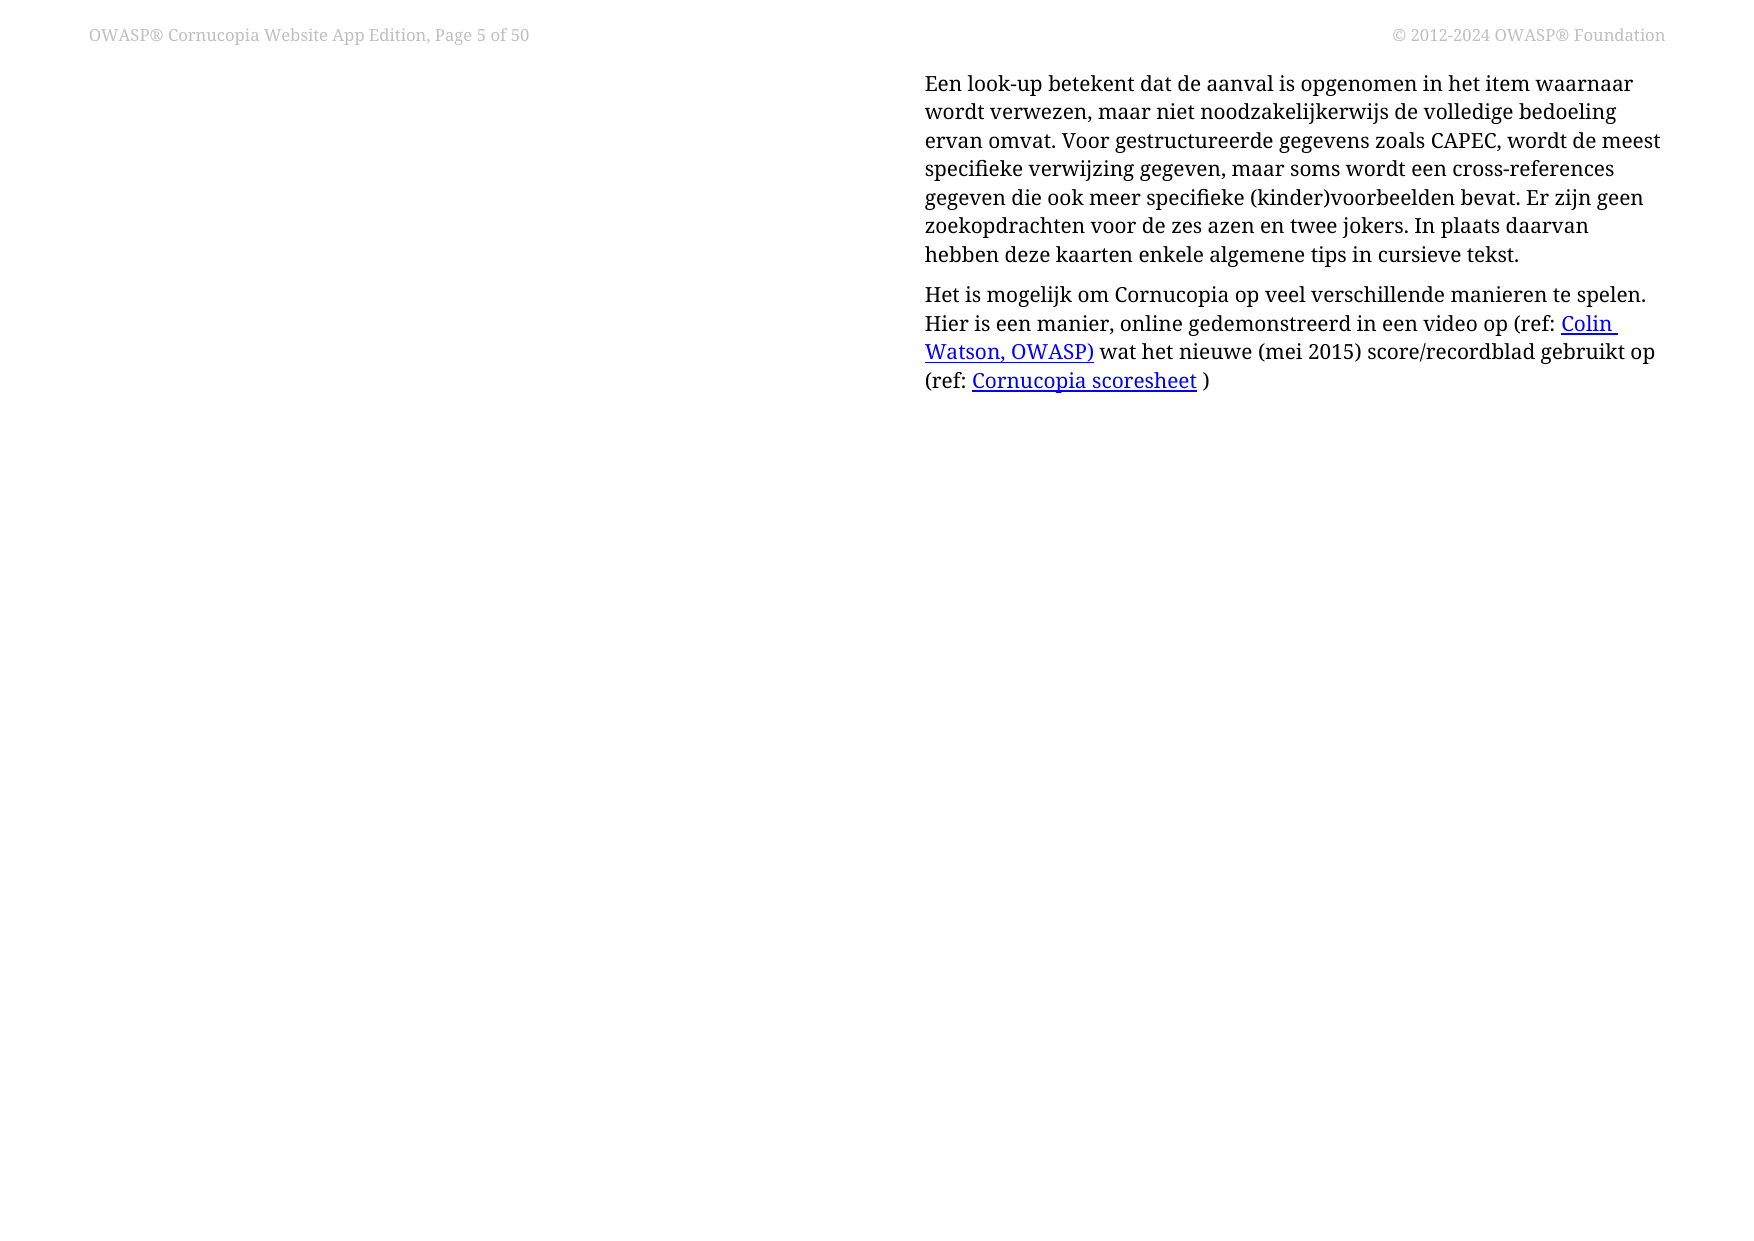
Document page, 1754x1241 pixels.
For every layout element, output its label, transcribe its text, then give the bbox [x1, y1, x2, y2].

table_header Een look-up betekent dat de aanval is opgenomen in het item waarnaar wordt verwezen, maar niet noodzakelijkerwijs de volledige bedoeling ervan omvat. Voor gestructureerde gegevens zoals CAPEC, wordt de meest specifieke verwijzing gegeven, maar soms wordt een cross-references gegeven die ook meer specifieke (kinder)voorbeelden bevat. Er zijn geen zoekopdrachten voor de zes azen en twee jokers. In plaats daarvan hebben deze kaarten enkele algemene tips in cursieve tekst. Het is mogelijk om Cornucopia op veel verschillende manieren te spelen. Hier is een manier, online gedemonstreerd in een video op (ref: Colin Watson, OWASP) wat het nieuwe (mei 2015) score/recordblad gebruikt op (ref: Cornucopia scoresheet ) [913, 69, 1677, 407]
table_header [78, 69, 856, 407]
table_header [856, 69, 913, 407]
